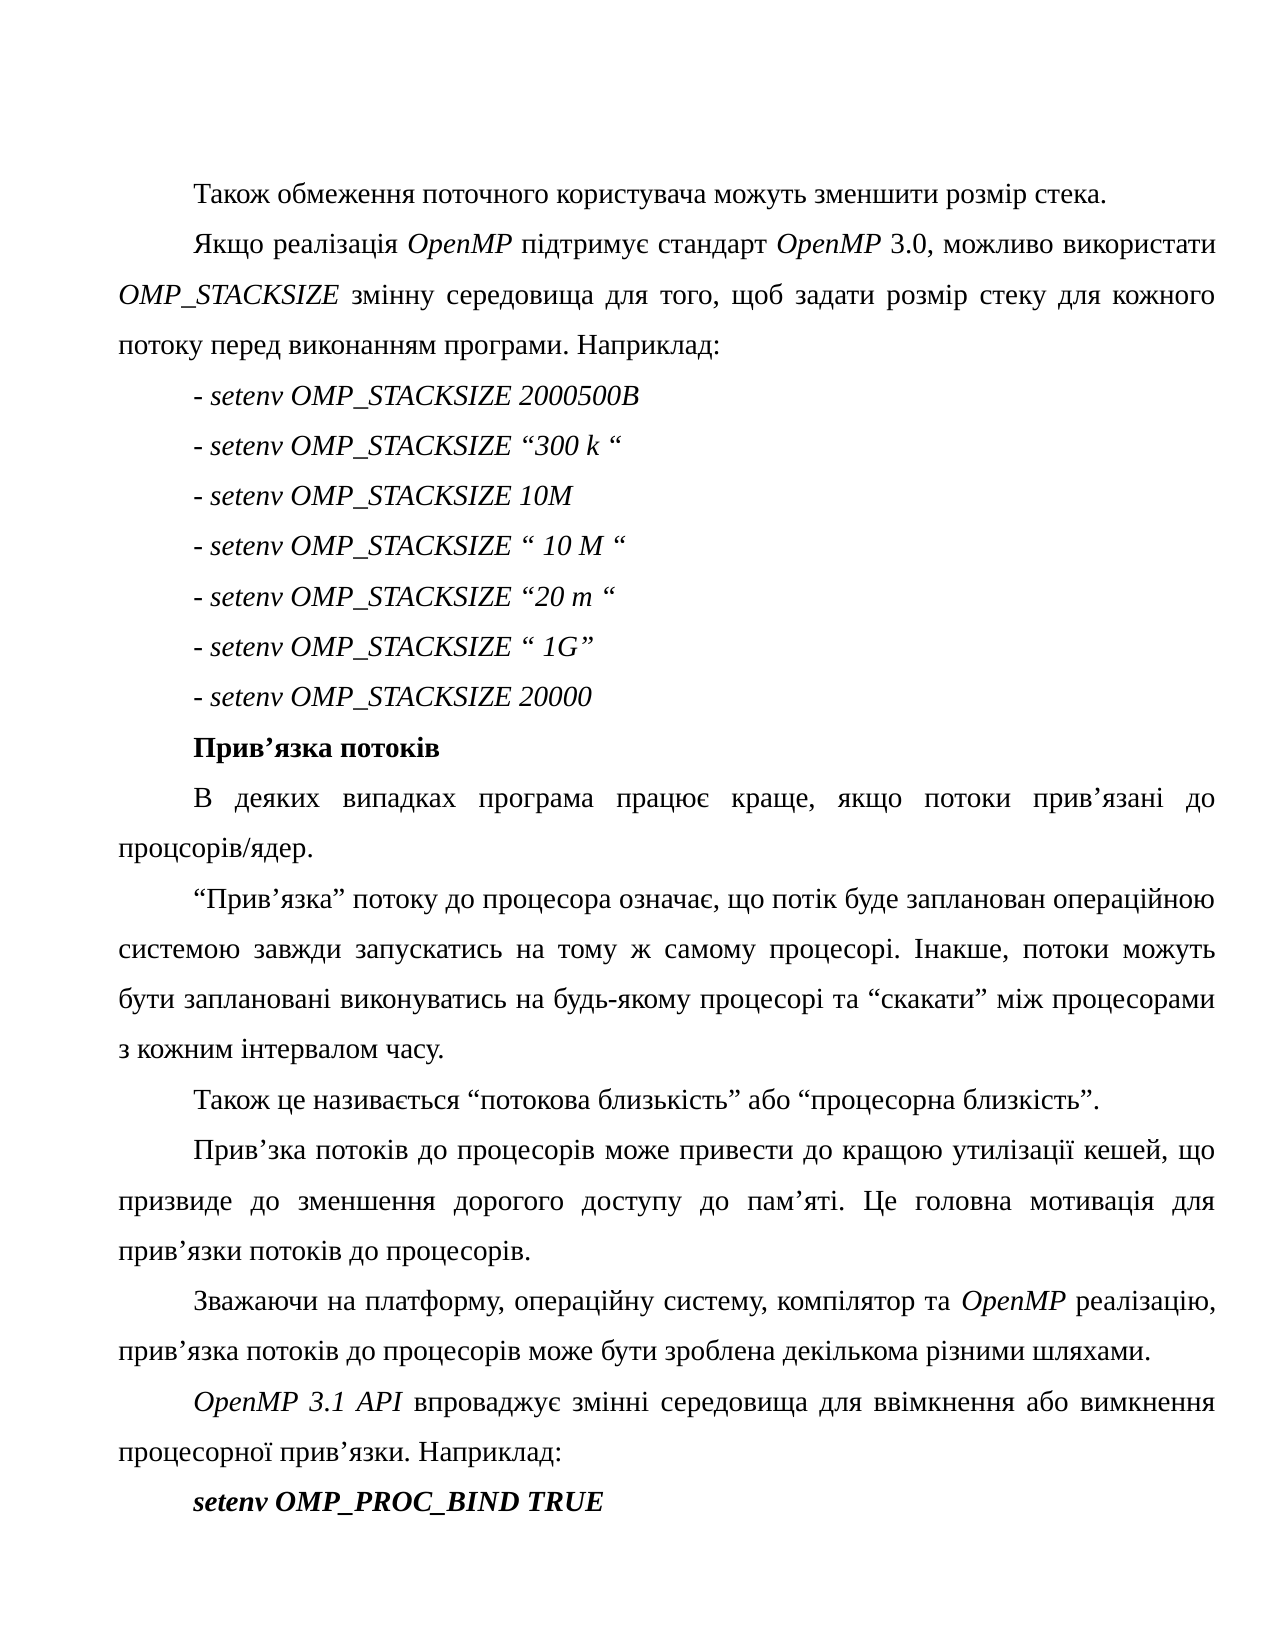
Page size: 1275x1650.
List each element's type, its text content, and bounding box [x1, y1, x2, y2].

text - setenv OMP_STACKSIZE 10M [118, 478, 1216, 512]
text - setenv OMP_STACKSIZE 20000 [118, 679, 1216, 713]
text - setenv OMP_STACKSIZE “20 m “ [118, 579, 1216, 612]
text Прив’зка потоків до процесорів може привести до кращою утилізації кешей, що призвиде до зменшення дорогого доступу до пам’яті. Це головна мотивація для прив’язки потоків до процесорів. [118, 1132, 1216, 1266]
text В деяких випадках програма працює краще, якщо потоки прив’язані до процсорів/ядер. [118, 780, 1216, 864]
text Також обмеження поточного користувача можуть зменшити розмір стека. [118, 176, 1216, 210]
text OpenMP 3.1 API впроваджує змінні середовища для ввімкнення або вимкнення процесорної прив’язки. Наприклад: [118, 1384, 1216, 1468]
text Якщо реалізація OpenMP підтримує стандарт OpenMP 3.0, можливо використати OMP_STACKSIZE змінну середовища для того, щоб задати розмір стеку для кожного потоку перед виконанням програми. Наприклад: [118, 227, 1216, 361]
text Прив’язка потоків [118, 730, 1216, 763]
text - setenv OMP_STACKSIZE “ 1G” [118, 629, 1216, 663]
text “Прив’язка” потоку до процесора означає, що потік буде запланован операційною системою завжди запускатись на тому ж самому процесорі. Інакше, потоки можуть бути заплановані виконуватись на будь-якому процесорі та “скакати” між процесорами з кожним інтервалом часу. [118, 881, 1216, 1065]
text - setenv OMP_STACKSIZE “300 k “ [118, 428, 1216, 461]
text setenv OMP_PROC_BIND TRUE [118, 1484, 1216, 1518]
text Також це називається “потокова близькість” або “процесорна близкість”. [118, 1082, 1216, 1116]
text - setenv OMP_STACKSIZE 2000500B [118, 378, 1216, 411]
text - setenv OMP_STACKSIZE “ 10 M “ [118, 528, 1216, 562]
text Зважаючи на платформу, операційну систему, компілятор та OpenMP реалізацію, прив’язка потоків до процесорів може бути зроблена декількома різними шляхами. [118, 1283, 1216, 1367]
